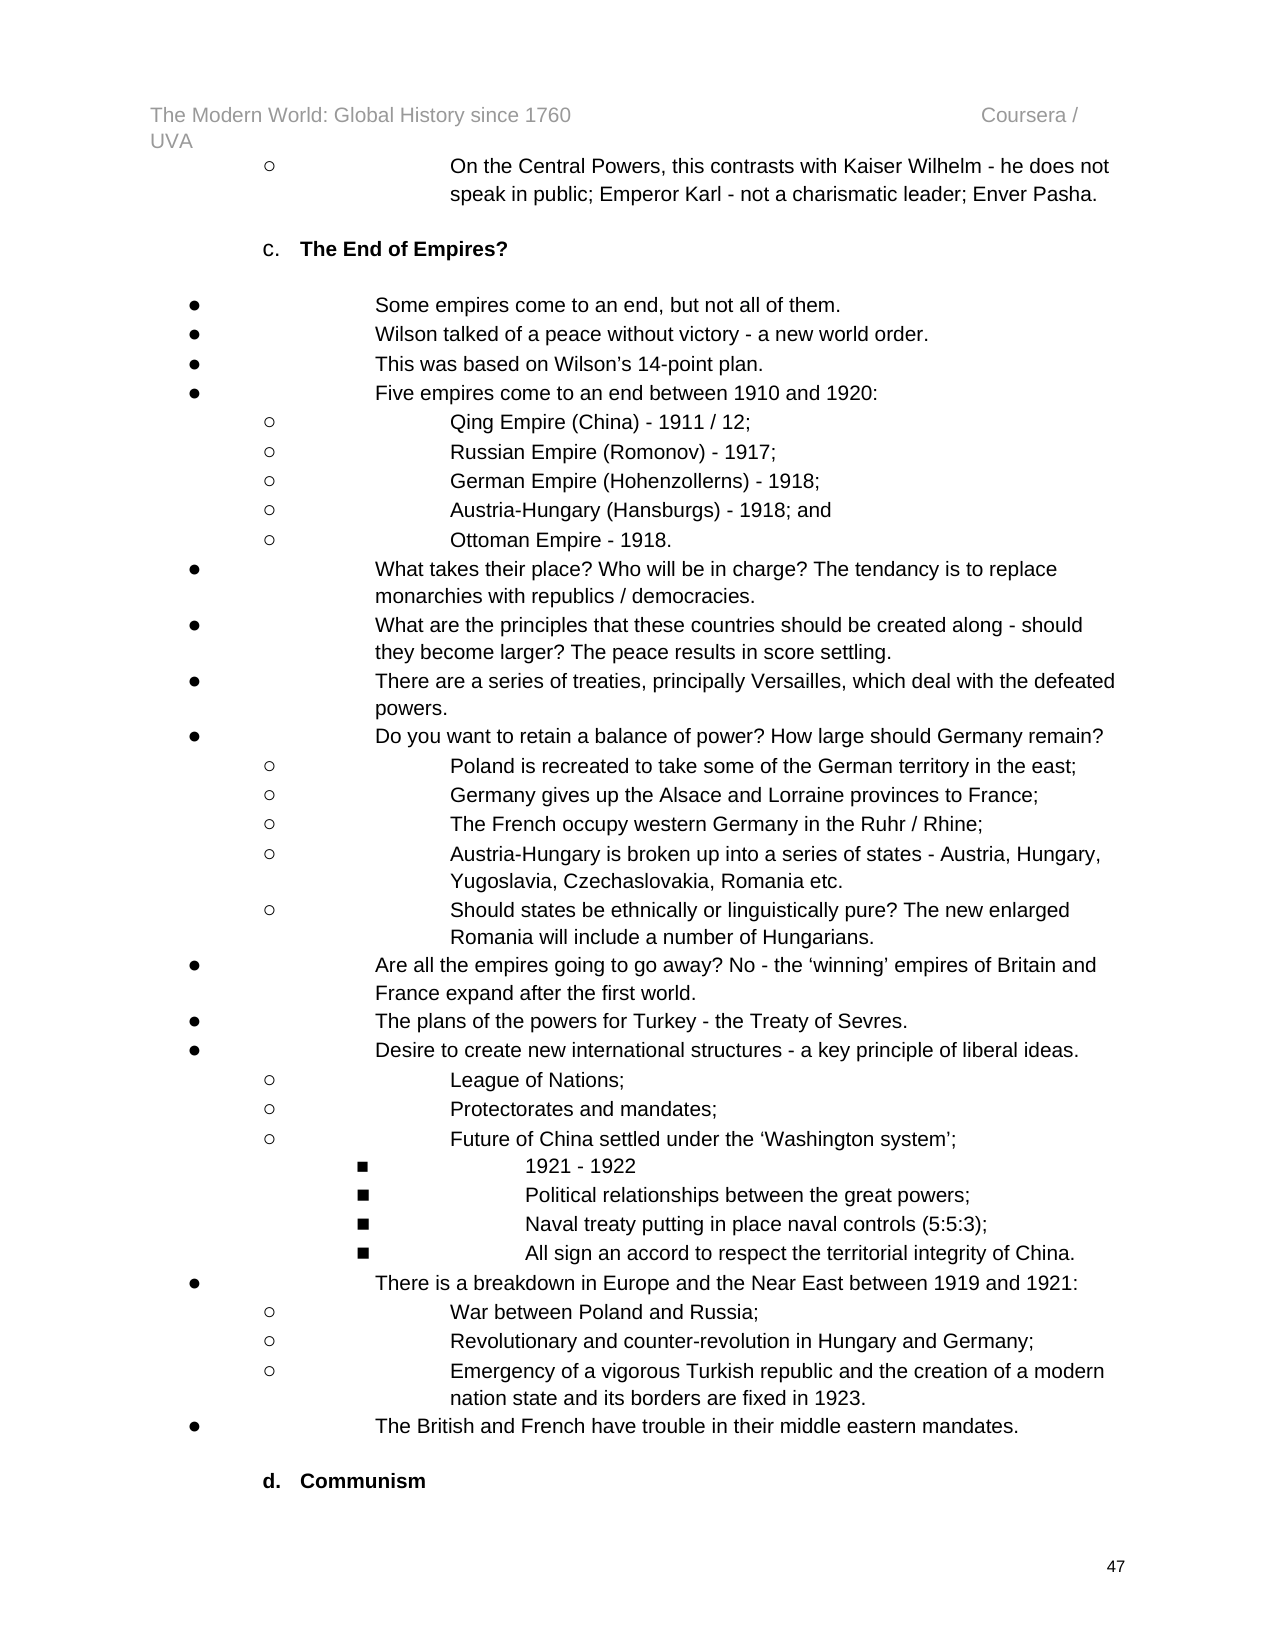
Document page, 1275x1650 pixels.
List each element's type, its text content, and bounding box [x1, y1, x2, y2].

list Protectorates and mandates; [262, 1096, 1125, 1121]
list Qing Empire (China) - 1911 / 12; [262, 409, 1125, 434]
list War between Poland and Russia; [262, 1299, 1125, 1324]
list Five empires come to an end between 1910 and 1920: [187, 379, 1125, 405]
list There are a series of treaties, principally Versailles, which deal with the defeated powers. [187, 667, 1125, 719]
list Some empires come to an end, but not all of them. [187, 291, 1125, 317]
list Emergency of a vigorous Turkish republic and the creation of a modern nation state and its borders are fixed in 1923. [262, 1357, 1125, 1410]
list What are the principles that these countries should be created along - should they become larger? The peace results in score settling. [187, 612, 1125, 664]
list The French occupy western Germany in the Ruhr / Rhine; [262, 811, 1125, 837]
list Austria-Hungary (Hansburgs) - 1918; and [262, 497, 1125, 523]
list Desire to create new international structures - a key principle of liberal ideas. [187, 1037, 1125, 1063]
list German Empire (Hohenzollerns) - 1918; [262, 468, 1125, 493]
list What takes their place? Who will be in charge? The tendancy is to replace monarchies with republics / democracies. [187, 556, 1125, 608]
list Ottoman Empire - 1918. [262, 526, 1125, 552]
list 1921 - 1922 [356, 1154, 1125, 1178]
list Political relationships between the great powers; [356, 1181, 1125, 1207]
list Revolutionary and counter-revolution in Hungary and Germany; [262, 1328, 1125, 1354]
list All sign an accord to respect the territorial integrity of China. [356, 1240, 1125, 1266]
list League of Nations; [262, 1066, 1125, 1092]
list The British and French have trouble in their middle eastern mandates. [187, 1413, 1125, 1439]
list Do you want to retain a balance of power? How large should Germany remain? [187, 723, 1125, 749]
list This was based on Wilson’s 14-point plan. [187, 350, 1125, 376]
list Future of China settled under the ‘Washington system’; [262, 1125, 1125, 1151]
list The plans of the powers for Turkey - the Treaty of Sevres. [187, 1008, 1125, 1033]
list There is a breakdown in Europe and the Near East between 1919 and 1921: [187, 1269, 1125, 1295]
list Wilson talked of a peace without victory - a new world order. [187, 321, 1125, 346]
list Russian Empire (Romonov) - 1917; [262, 438, 1125, 464]
list Germany gives up the Alsace and Lorraine provinces to France; [262, 782, 1125, 807]
list Poland is recreated to take some of the German territory in the east; [262, 752, 1125, 778]
list On the Central Powers, this contrasts with Kaiser Wilhelm - he does not speak in public; Emperor Karl - not a charismatic leader; Enver Pasha. [262, 153, 1125, 205]
list Communism [262, 1469, 1125, 1492]
list Naval treaty putting in place naval controls (5:5:3); [356, 1211, 1125, 1236]
list Should states be ethnically or linguistically pure? The new enlarged Romania will include a number of Hungarians. [262, 896, 1125, 948]
list Austria-Hungary is broken up into a series of states - Austria, Hungary, Yugoslavia, Czechaslovakia, Romania etc. [262, 841, 1125, 893]
list Are all the empires going to go away? No - the ‘winning’ empires of Britain and France expand after the first world. [187, 952, 1125, 1004]
list The End of Empires? [262, 235, 1125, 261]
